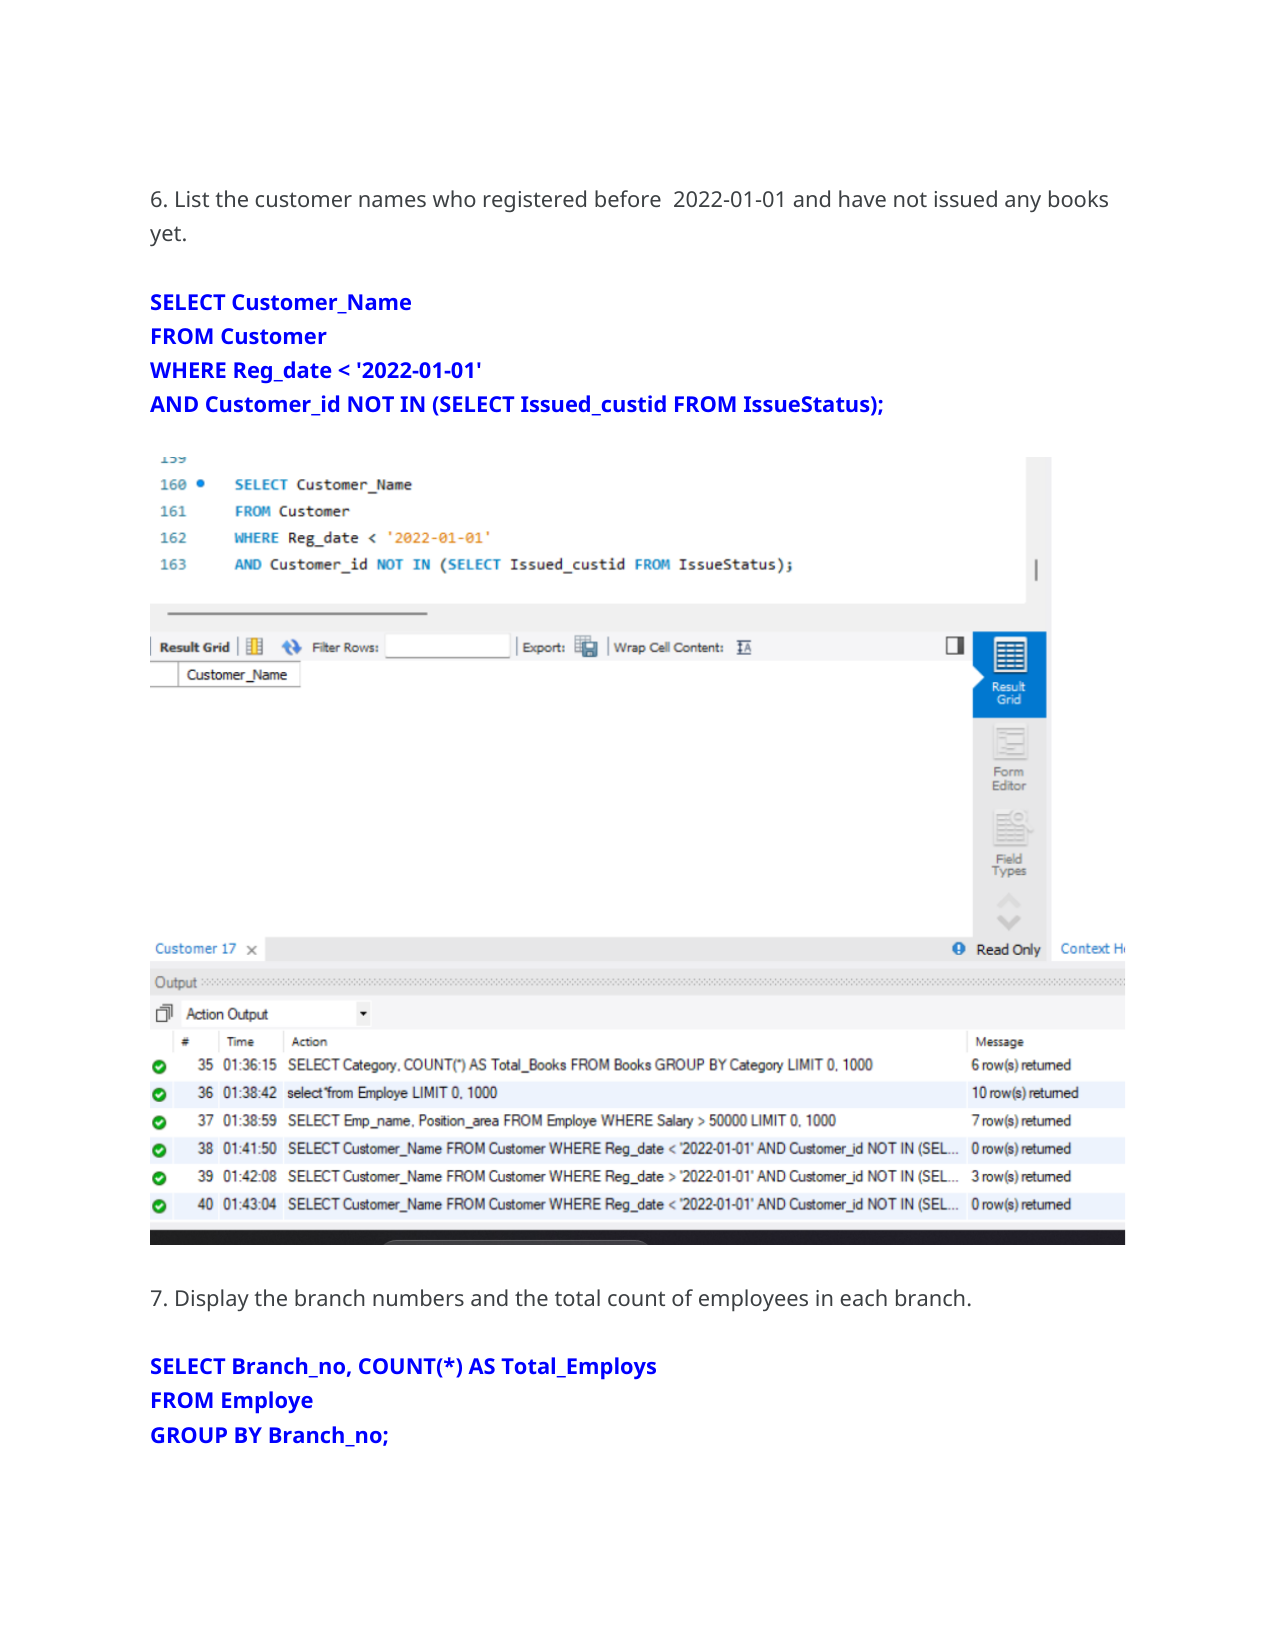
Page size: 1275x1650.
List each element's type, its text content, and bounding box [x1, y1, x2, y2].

text FROM Customer [150, 321, 1125, 351]
text SELECT Customer_Name [150, 287, 1125, 316]
picture [150, 457, 1125, 1245]
text SELECT Branch_no, COUNT(*) AS Total_Employs [150, 1351, 1125, 1381]
text GROUP BY Branch_no; [150, 1420, 1125, 1449]
text 7. Display the branch numbers and the total count of employees in each branch. [150, 1283, 1125, 1313]
text WHERE Reg_date < '2022-01-01' [150, 355, 1125, 385]
text FROM Employe [150, 1386, 1125, 1415]
text 6. List the customer names who registered before 2022-01-01 and have not issued any books yet. [150, 184, 1125, 248]
text AND Customer_id NOT IN (SELECT Issued_custid FROM IssueStatus); [150, 389, 1125, 419]
